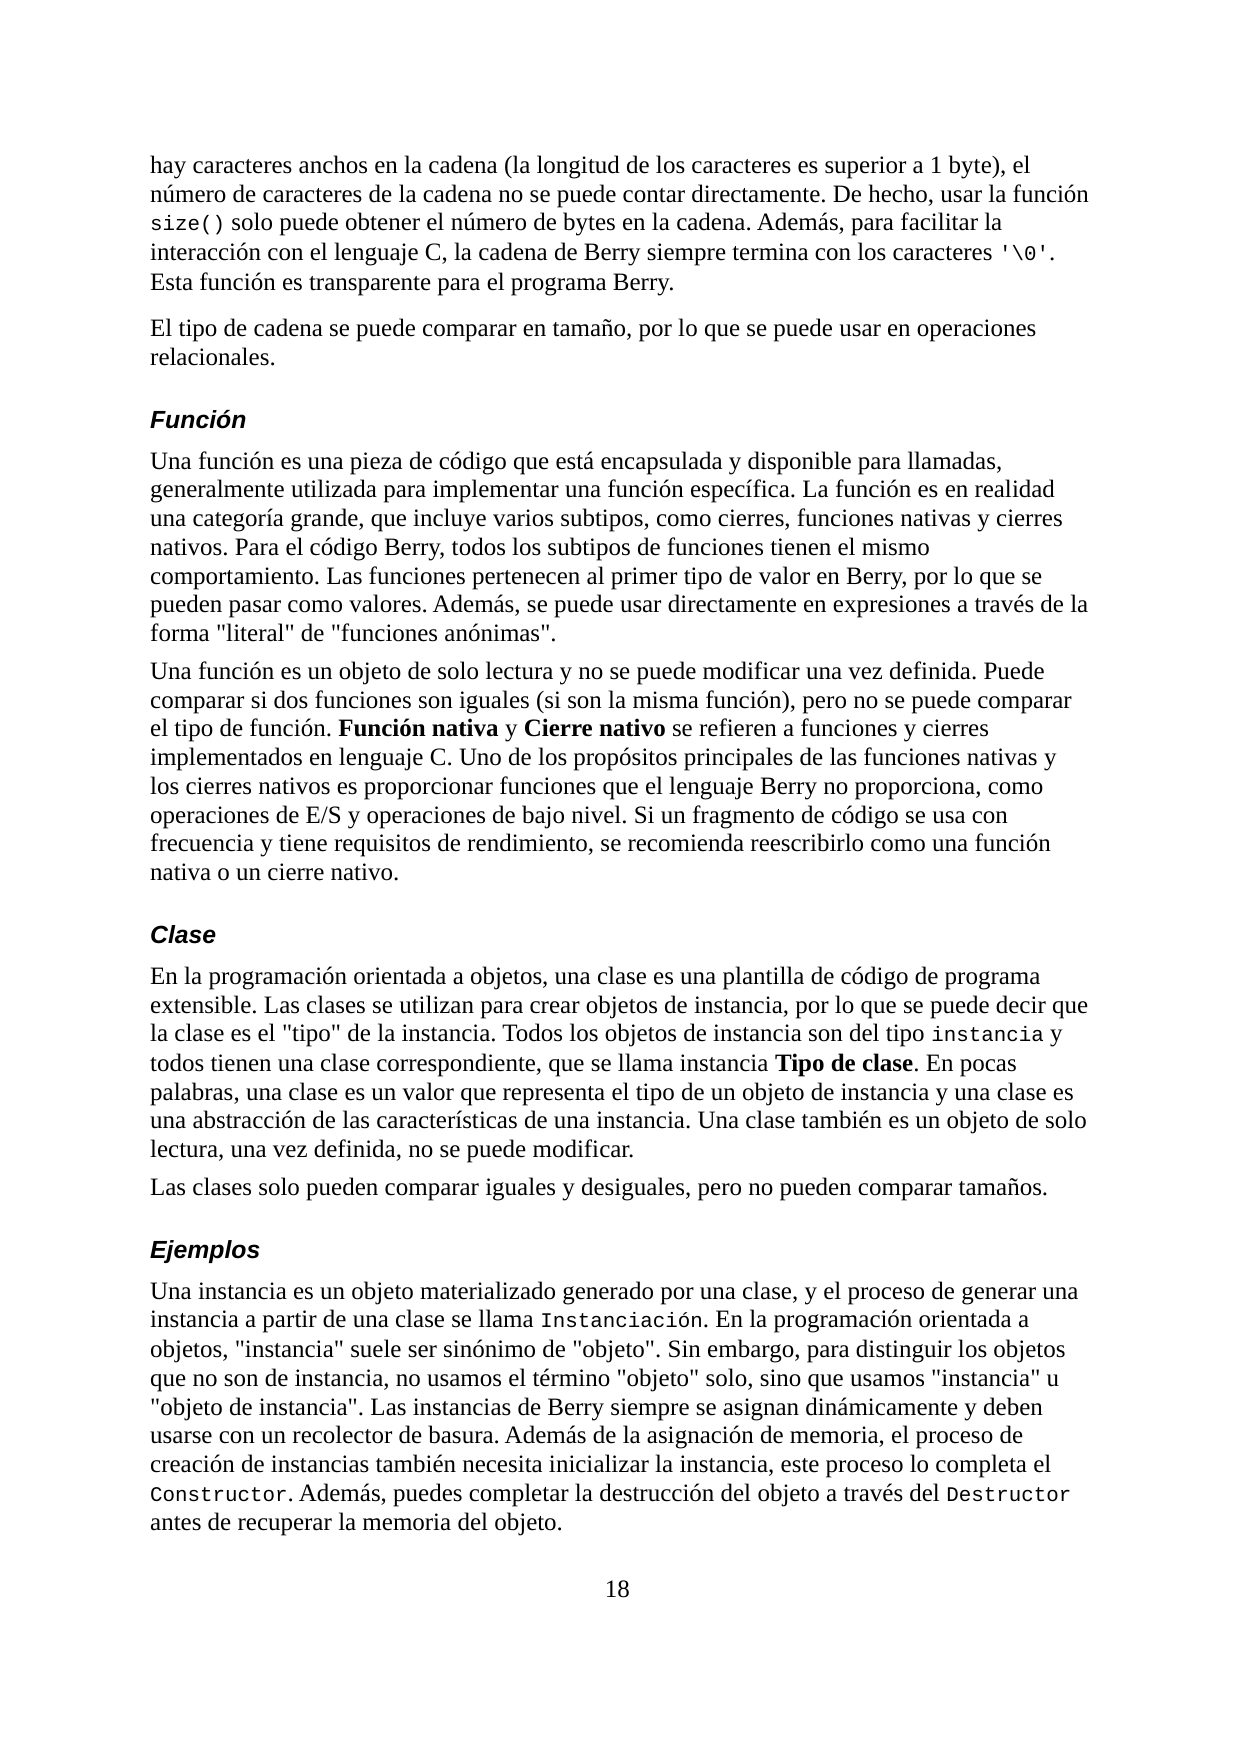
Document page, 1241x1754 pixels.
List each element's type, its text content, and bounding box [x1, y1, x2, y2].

text El tipo de cadena se puede comparar en tamaño, por lo que se puede usar en operaciones relacionales. [150, 313, 1090, 371]
text En la programación orientada a objetos, una clase es una plantilla de código de programa extensible. Las clases se utilizan para crear objetos de instancia, por lo que se puede decir que la clase es el "tipo" de la instancia. Todos los objetos de instancia son del tipo instancia y todos tienen una clase correspondiente, que se llama instancia Tipo de clase. En pocas palabras, una clase es un valor que representa el tipo de un objeto de instancia y una clase es una abstracción de las características de una instancia. Una clase también es un objeto de solo lectura, una vez definida, no se puede modificar. [150, 961, 1090, 1163]
text Una función es un objeto de solo lectura y no se puede modificar una vez definida. Puede comparar si dos funciones son iguales (si son la misma función), pero no se puede comparar el tipo de función. Función nativa y Cierre nativo se refieren a funciones y cierres implementados en lenguaje C. Uno de los propósitos principales de las funciones nativas y los cierres nativos es proporcionar funciones que el lenguaje Berry no proporciona, como operaciones de E/S y operaciones de bajo nivel. Si un fragmento de código se usa con frecuencia y tiene requisitos de rendimiento, se recomienda reescribirlo como una función nativa o un cierre nativo. [150, 656, 1090, 886]
text Una función es una pieza de código que está encapsulada y disponible para llamadas, generalmente utilizada para implementar una función específica. La función es en realidad una categoría grande, que incluye varios subtipos, como cierres, funciones nativas y cierres nativos. Para el código Berry, todos los subtipos de funciones tienen el mismo comportamiento. Las funciones pertenecen al primer tipo de valor en Berry, por lo que se pueden pasar como valores. Además, se puede usar directamente en expresiones a través de la forma "literal" de "funciones anónimas". [150, 446, 1090, 647]
text Una instancia es un objeto materializado generado por una clase, y el proceso de generar una instancia a partir de una clase se llama Instanciación. En la programación orientada a objetos, "instancia" suele ser sinónimo de "objeto". Sin embargo, para distinguir los objetos que no son de instancia, no usamos el término "objeto" solo, sino que usamos "instancia" u "objeto de instancia". Las instancias de Berry siempre se asignan dinámicamente y deben usarse con un recolector de basura. Además de la asignación de memoria, el proceso de creación de instancias también necesita inicializar la instancia, este proceso lo completa el Constructor. Además, puedes completar la destrucción del objeto a través del Destructor antes de recuperar la memoria del objeto. [150, 1276, 1090, 1536]
subtitle Clase [150, 920, 1090, 948]
text Las clases solo pueden comparar iguales y desiguales, pero no pueden comparar tamaños. [150, 1172, 1090, 1201]
subtitle Ejemplos [150, 1235, 1090, 1263]
subtitle Función [150, 405, 1090, 433]
text hay caracteres anchos en la cadena (la longitud de los caracteres es superior a 1 byte), el número de caracteres de la cadena no se puede contar directamente. De hecho, usar la función size() solo puede obtener el número de bytes en la cadena. Además, para facilitar la interacción con el lenguaje C, la cadena de Berry siempre termina con los caracteres '\0'. Esta función es transparente para el programa Berry. [150, 150, 1090, 295]
